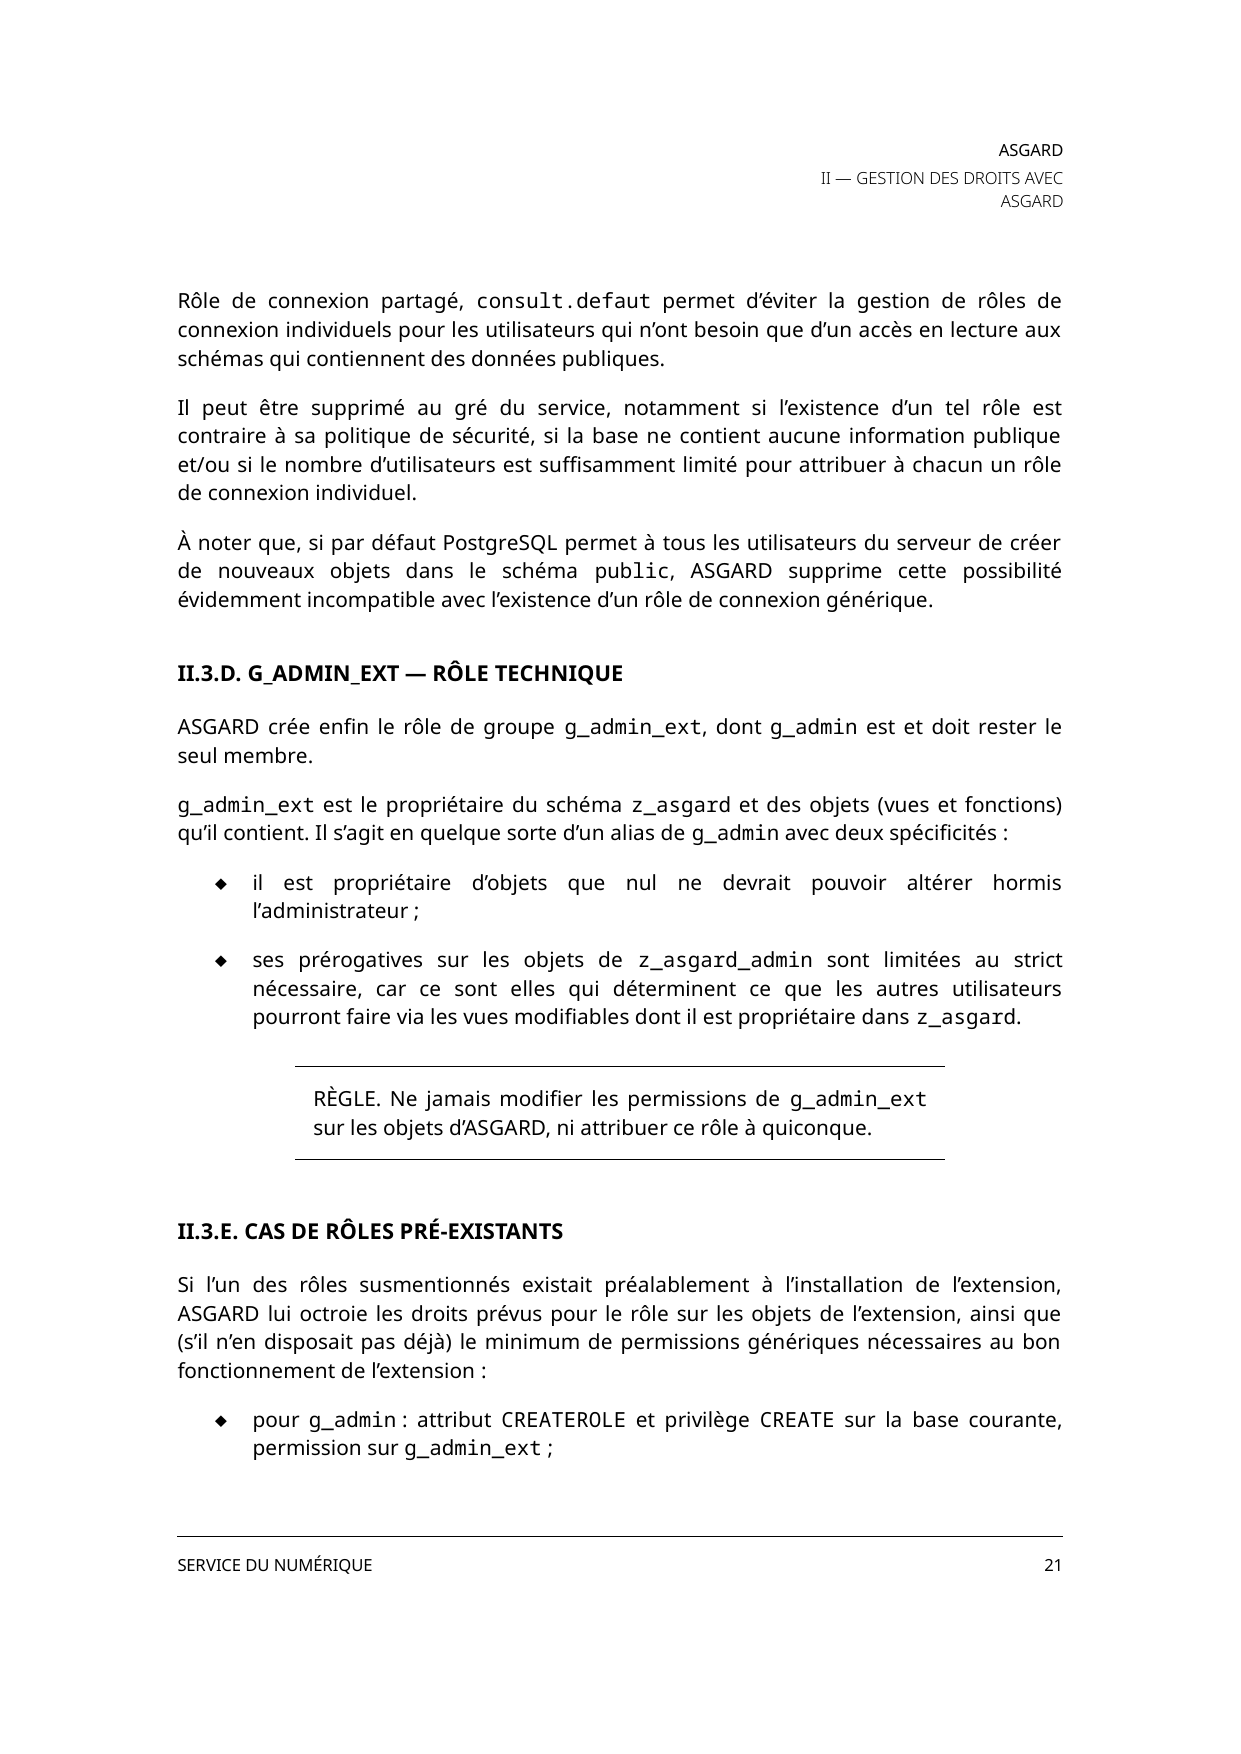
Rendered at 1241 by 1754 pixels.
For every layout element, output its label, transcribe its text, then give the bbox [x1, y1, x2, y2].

list ses prérogatives sur les objets de z_asgard_admin sont limitées au strict nécessaire, car ce sont elles qui déterminent ce que les autres utilisateurs pourront faire via les vues modifiables dont il est propriétaire dans z_asgard. [215, 945, 1063, 1031]
text À noter que, si par défaut PostgreSQL permet à tous les utilisateurs du serveur de créer de nouveaux objets dans le schéma public, ASGARD supprime cette possibilité évidemment incompatible avec l’existence d’un rôle de connexion générique. [177, 527, 1063, 613]
text Si l’un des rôles susmentionnés existait préalablement à l’installation de l’extension, ASGARD lui octroie les droits prévus pour le rôle sur les objets de l’extension, ainsi que (s’il n’en disposait pas déjà) le minimum de permissions génériques nécessaires au bon fonctionnement de l’extension : [177, 1270, 1063, 1384]
text g_admin_ext est le propriétaire du schéma z_asgard et des objets (vues et fonctions) qu’il contient. Il s’agit en quelque sorte d’un alias de g_admin avec deux spécificités : [177, 790, 1063, 847]
text Il peut être supprimé au gré du service, notamment si l’existence d’un tel rôle est contraire à sa politique de sécurité, si la base ne contient aucune information publique et/ou si le nombre d’utilisateurs est suffisamment limité pour attribuer à chacun un rôle de connexion individuel. [177, 393, 1063, 507]
subtitle g_admin_ext — rôle technique [177, 652, 1063, 691]
subtitle Cas de rôles pré-existants [177, 1210, 1063, 1249]
text ASGARD crée enfin le rôle de groupe g_admin_ext, dont g_admin est et doit rester le seul membre. [177, 712, 1063, 769]
text RÈGLE. Ne jamais modifier les permissions de g_admin_ext sur les objets d’ASGARD, ni attribuer ce rôle à quiconque. [295, 1067, 945, 1159]
list pour g_admin : attribut CREATEROLE et privilège CREATE sur la base courante, permission sur g_admin_ext ; [215, 1405, 1063, 1462]
text Rôle de connexion partagé, consult.defaut permet d’éviter la gestion de rôles de connexion individuels pour les utilisateurs qui n’ont besoin que d’un accès en lecture aux schémas qui contiennent des données publiques. [177, 286, 1063, 372]
list il est propriétaire d’objets que nul ne devrait pouvoir altérer hormis l’administrateur ; [215, 867, 1063, 924]
